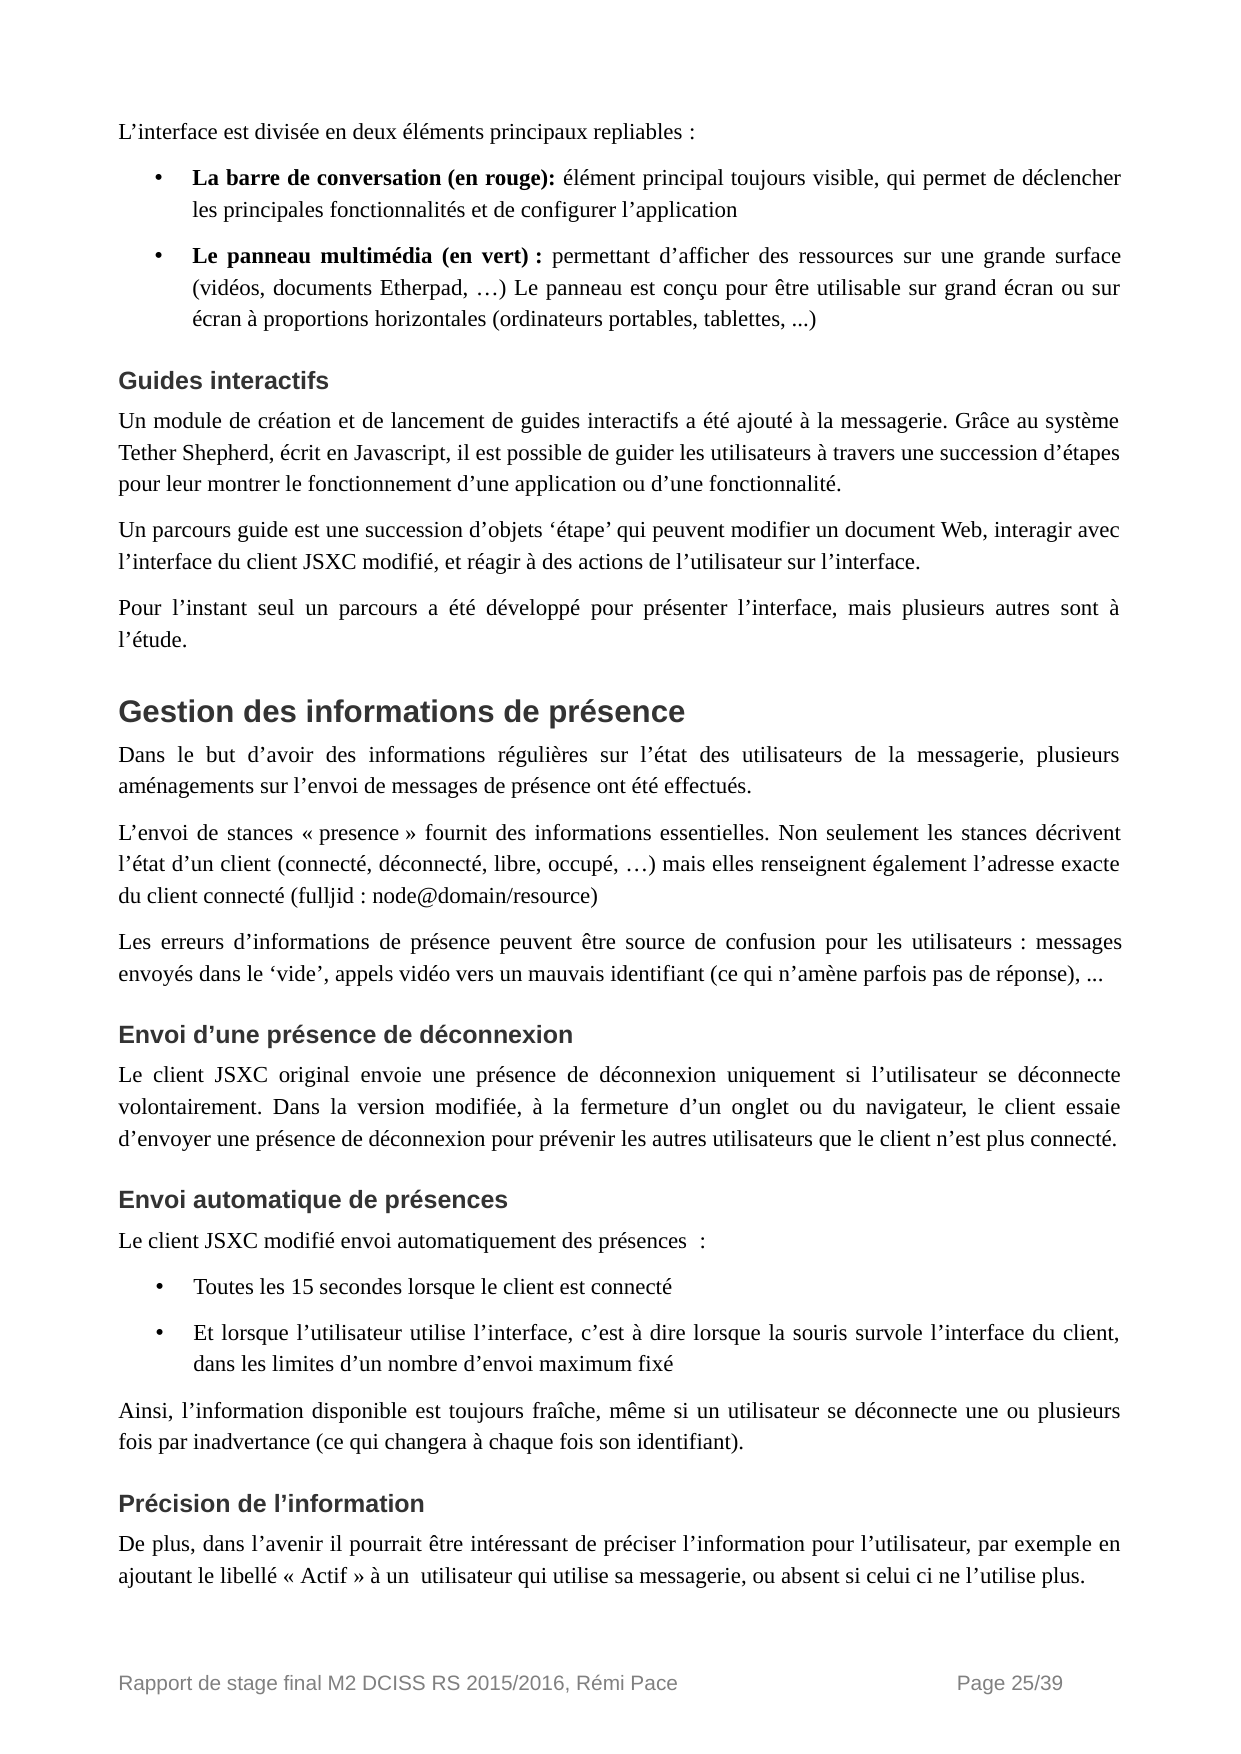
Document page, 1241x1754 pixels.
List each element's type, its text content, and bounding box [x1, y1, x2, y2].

text Un parcours guide est une succession d’objets ‘étape’ qui peuvent modifier un document Web, interagir avec l’interface du client JSXC modifié, et réagir à des actions de l’utilisateur sur l’interface. [118, 516, 1122, 574]
subtitle Guides interactifs [118, 366, 1122, 394]
text L’interface est divisée en deux éléments principaux repliables : [118, 118, 1122, 144]
subtitle Gestion des informations de présence [118, 693, 1122, 728]
subtitle Précision de l’information [118, 1489, 1122, 1518]
text Le client JSXC modifié envoi automatiquement des présences : [118, 1227, 1122, 1253]
text Ainsi, l’information disponible est toujours fraîche, même si un utilisateur se déconnecte une ou plusieurs fois par inadvertance (ce qui changera à chaque fois son identifiant). [118, 1397, 1122, 1454]
list Toutes les 15 secondes lorsque le client est connecté [156, 1273, 1122, 1299]
text Les erreurs d’informations de présence peuvent être source de confusion pour les utilisateurs : messages envoyés dans le ‘vide’, appels vidéo vers un mauvais identifiant (ce qui n’amène parfois pas de réponse), ... [118, 928, 1122, 986]
text Pour l’instant seul un parcours a été développé pour présenter l’interface, mais plusieurs autres sont à l’étude. [118, 594, 1122, 652]
text Un module de création et de lancement de guides interactifs a été ajouté à la messagerie. Grâce au système Tether Shepherd, écrit en Javascript, il est possible de guider les utilisateurs à travers une succession d’étapes pour leur montrer le fonctionnement d’une application ou d’une fonctionnalité. [118, 407, 1122, 497]
subtitle Envoi automatique de présences [118, 1185, 1122, 1214]
text Le client JSXC original envoie une présence de déconnexion uniquement si l’utilisateur se déconnecte volontairement. Dans la version modifiée, à la fermeture d’un onglet ou du navigateur, le client essaie d’envoyer une présence de déconnexion pour prévenir les autres utilisateurs que le client n’est plus connecté. [118, 1062, 1122, 1151]
list La barre de conversation (en rouge): élément principal toujours visible, qui permet de déclencher les principales fonctionnalités et de configurer l’application [154, 164, 1122, 222]
text De plus, dans l’avenir il pourrait être intéressant de préciser l’information pour l’utilisateur, par exemple en ajoutant le libellé « Actif » à un utilisateur qui utilise sa messagerie, ou absent si celui ci ne l’utilise plus. [118, 1530, 1122, 1588]
text L’envoi de stances « presence » fournit des informations essentielles. Non seulement les stances décrivent l’état d’un client (connecté, déconnecté, libre, occupé, …) mais elles renseignent également l’adresse exacte du client connecté (fulljid : node@domain/resource) [118, 819, 1122, 908]
subtitle Envoi d’une présence de déconnexion [118, 1020, 1122, 1049]
list Et lorsque l’utilisateur utilise l’interface, c’est à dire lorsque la souris survole l’interface du client, dans les limites d’un nombre d’envoi maximum fixé [156, 1319, 1122, 1377]
list Le panneau multimédia (en vert) : permettant d’afficher des ressources sur une grande surface (vidéos, documents Etherpad, …) Le panneau est conçu pour être utilisable sur grand écran ou sur écran à proportions horizontales (ordinateurs portables, tablettes, ...) [154, 242, 1122, 331]
text Dans le but d’avoir des informations régulières sur l’état des utilisateurs de la messagerie, plusieurs aménagements sur l’envoi de messages de présence ont été effectués. [118, 741, 1122, 799]
